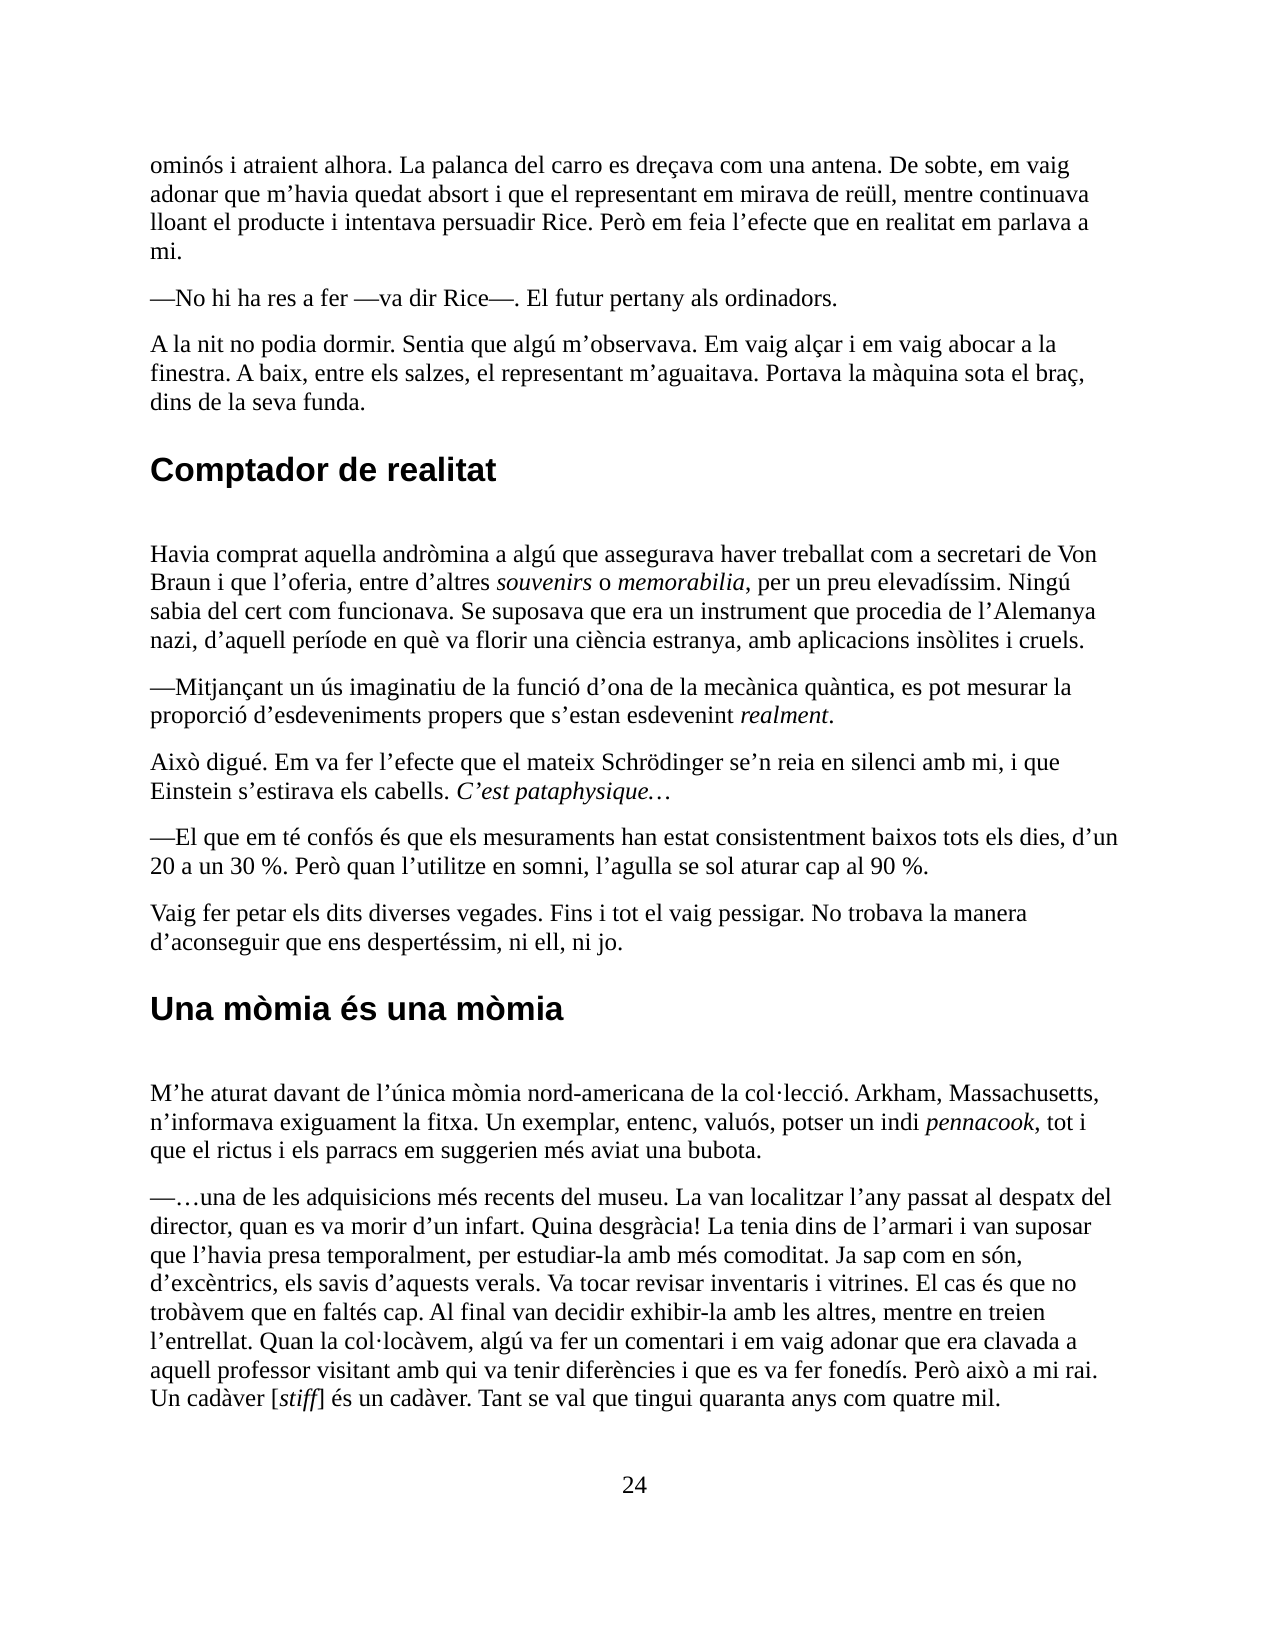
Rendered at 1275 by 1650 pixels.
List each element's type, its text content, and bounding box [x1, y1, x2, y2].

text ominós i atraient alhora. La palanca del carro es dreçava com una antena. De sobte, em vaig adonar que m’havia quedat absort i que el representant em mirava de reüll, mentre continuava lloant el producte i intentava persuadir Rice. Però em feia l’efecte que en realitat em parlava a mi. [150, 150, 1125, 265]
text Això digué. Em va fer l’efecte que el mateix Schrödinger se’n reia en silenci amb mi, i que Einstein s’estirava els cabells. C’est pataphysique… [150, 747, 1125, 804]
text —Mitjançant un ús imaginatiu de la funció d’ona de la mecànica quàntica, es pot mesurar la proporció d’esdeveniments propers que s’estan esdevenint realment. [150, 672, 1125, 729]
text —El que em té confós és que els mesuraments han estat consistentment baixos tots els dies, d’un 20 a un 30 %. Però quan l’utilitze en somni, l’agulla se sol aturar cap al 90 %. [150, 822, 1125, 880]
subtitle Una mòmia és una mòmia [150, 989, 1125, 1028]
text A la nit no podia dormir. Sentia que algú m’observava. Em vaig alçar i em vaig abocar a la finestra. A baix, entre els salzes, el representant m’aguaitava. Portava la màquina sota el braç, dins de la seva funda. [150, 329, 1125, 416]
text M’he aturat davant de l’única mòmia nord-americana de la col·lecció. Arkham, Massachusetts, n’informava exiguament la fitxa. Un exemplar, entenc, valuós, potser un indi pennacook, tot i que el rictus i els parracs em suggerien més aviat una bubota. [150, 1078, 1125, 1164]
text Vaig fer petar els dits diverses vegades. Fins i tot el vaig pessigar. No trobava la manera d’aconseguir que ens despertéssim, ni ell, ni jo. [150, 898, 1125, 955]
text —No hi ha res a fer —va dir Rice—. El futur pertany als ordinadors. [150, 283, 1125, 312]
text Havia comprat aquella andròmina a algú que assegurava haver treballat com a secretari de Von Braun i que l’oferia, entre d’altres souvenirs o memorabilia, per un preu elevadíssim. Ningú sabia del cert com funcionava. Se suposava que era un instrument que procedia de l’Alemanya nazi, d’aquell període en què va florir una ciència estranya, amb aplicacions insòlites i cruels. [150, 539, 1125, 654]
text —…una de les adquisicions més recents del museu. La van localitzar l’any passat al despatx del director, quan es va morir d’un infart. Quina desgràcia! La tenia dins de l’armari i van suposar que l’havia presa temporalment, per estudiar-la amb més comoditat. Ja sap com en són, d’excèntrics, els savis d’aquests verals. Va tocar revisar inventaris i vitrines. El cas és que no trobàvem que en faltés cap. Al final van decidir exhibir-la amb les altres, mentre en treien l’entrellat. Quan la col·locàvem, algú va fer un comentari i em vaig adonar que era clavada a aquell professor visitant amb qui va tenir diferències i que es va fer fonedís. Però això a mi rai. Un cadàver [stiff] és un cadàver. Tant se val que tingui quaranta anys com quatre mil. [150, 1182, 1125, 1412]
subtitle Comptador de realitat [150, 450, 1125, 488]
